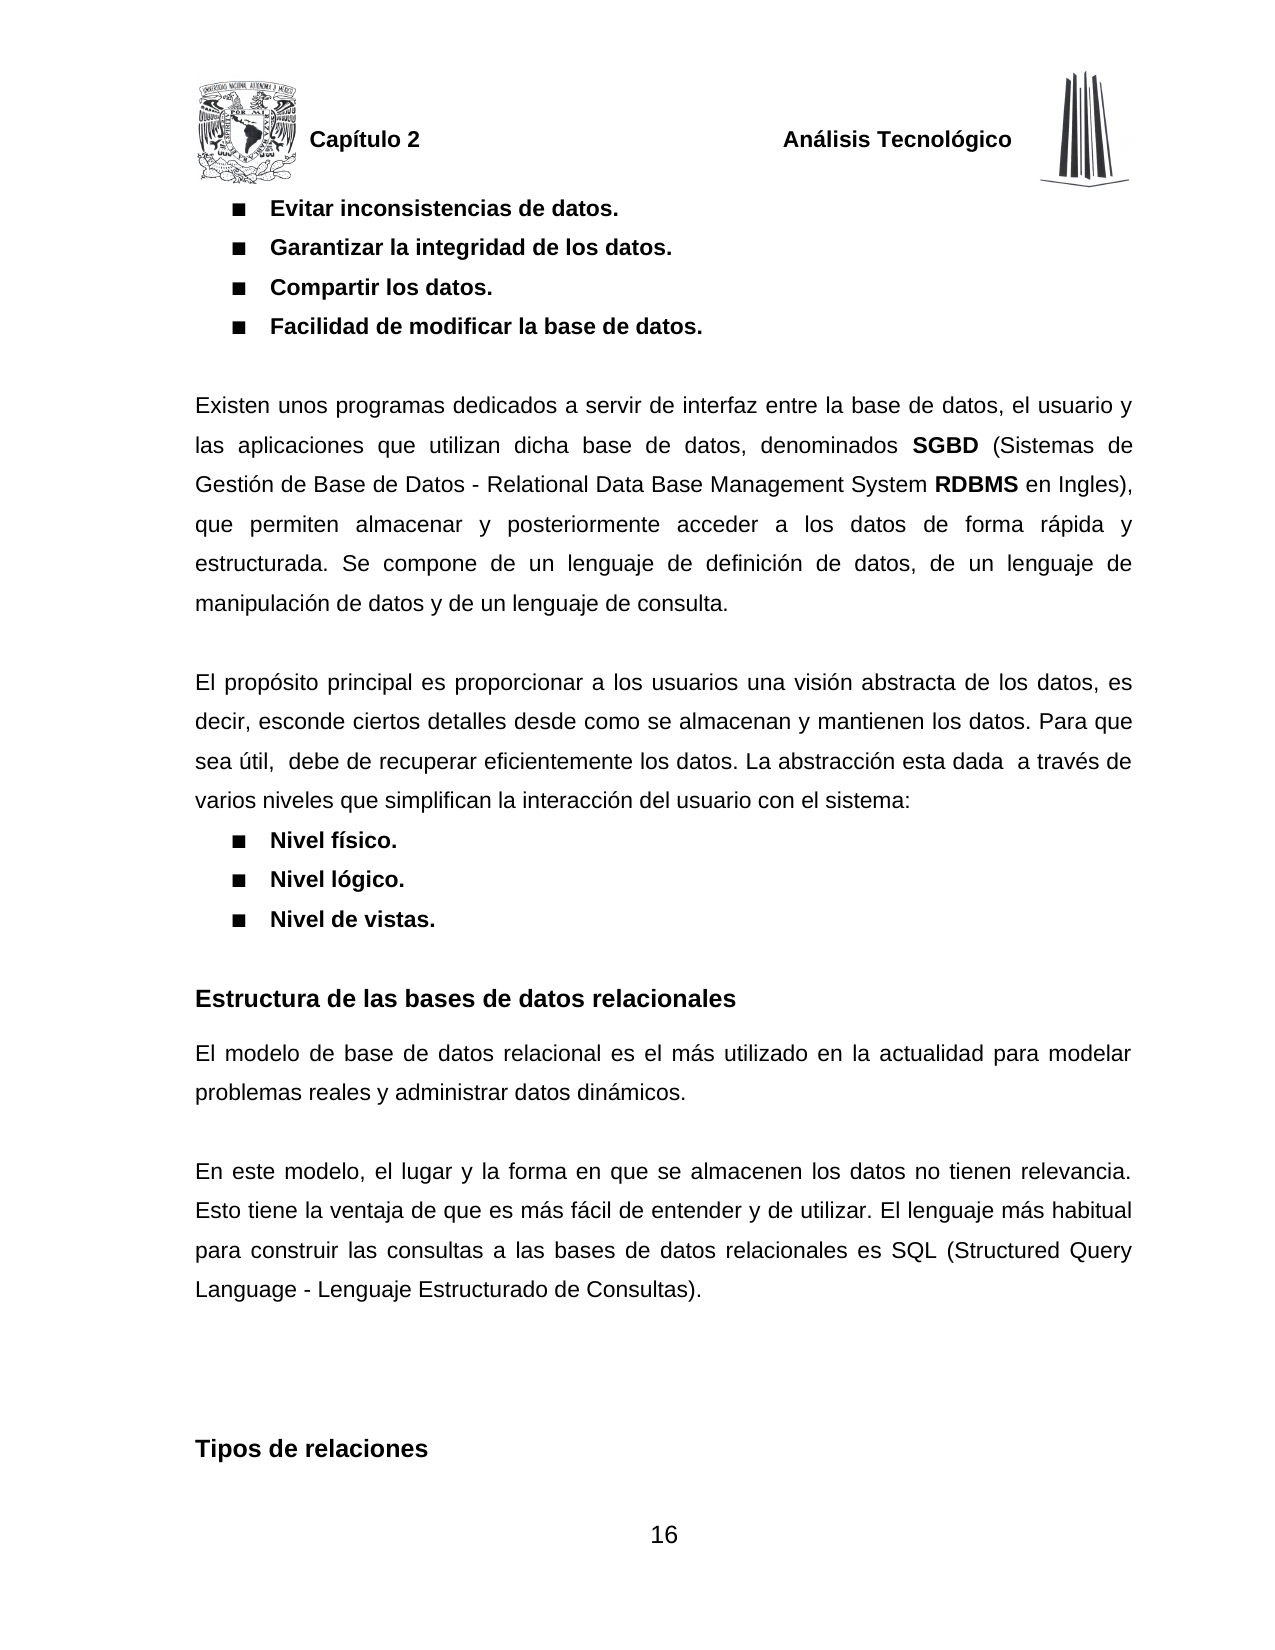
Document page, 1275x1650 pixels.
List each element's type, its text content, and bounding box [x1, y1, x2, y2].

list Nivel lógico. [232, 866, 1133, 892]
list Evitar inconsistencias de datos. [232, 195, 1133, 221]
list Facilidad de modificar la base de datos. [232, 313, 1133, 340]
list Nivel de vistas. [232, 906, 1133, 932]
text Existen unos programas dedicados a servir de interfaz entre la base de datos, el usuario y las aplicaciones que utilizan dicha base de datos, denominados SGBD (Sistemas de Gestión de Base de Datos - Relational Data Base Management System RDBMS en Ingles), que permiten almacenar y posteriormente acceder a los datos de forma rápida y estructurada. Se compone de un lenguaje de definición de datos, de un lenguaje de manipulación de datos y de un lenguaje de consulta. [195, 392, 1133, 616]
list Nivel físico. [232, 827, 1133, 853]
list Compartir los datos. [232, 274, 1133, 300]
text El modelo de base de datos relacional es el más utilizado en la actualidad para modelar problemas reales y administrar datos dinámicos. [195, 1039, 1133, 1105]
picture [1034, 65, 1136, 193]
text Tipos de relaciones [195, 1434, 1133, 1463]
text En este modelo, el lugar y la forma en que se almacenen los datos no tienen relevancia. Esto tiene la ventaja de que es más fácil de entender y de utilizar. El lenguaje más habitual para construir las consultas a las bases de datos relacionales es SQL (Structured Query Language - Lenguaje Estructurado de Consultas). [195, 1158, 1133, 1303]
list Garantizar la integridad de los datos. [232, 234, 1133, 261]
text Estructura de las bases de datos relacionales [195, 984, 1133, 1013]
text El propósito principal es proporcionar a los usuarios una visión abstracta de los datos, es decir, esconde ciertos detalles desde como se almacenan y mantienen los datos. Para que sea útil, debe de recuperar eficientemente los datos. La abstracción esta dada a través de varios niveles que simplifican la interacción del usuario con el sistema: [195, 669, 1133, 813]
